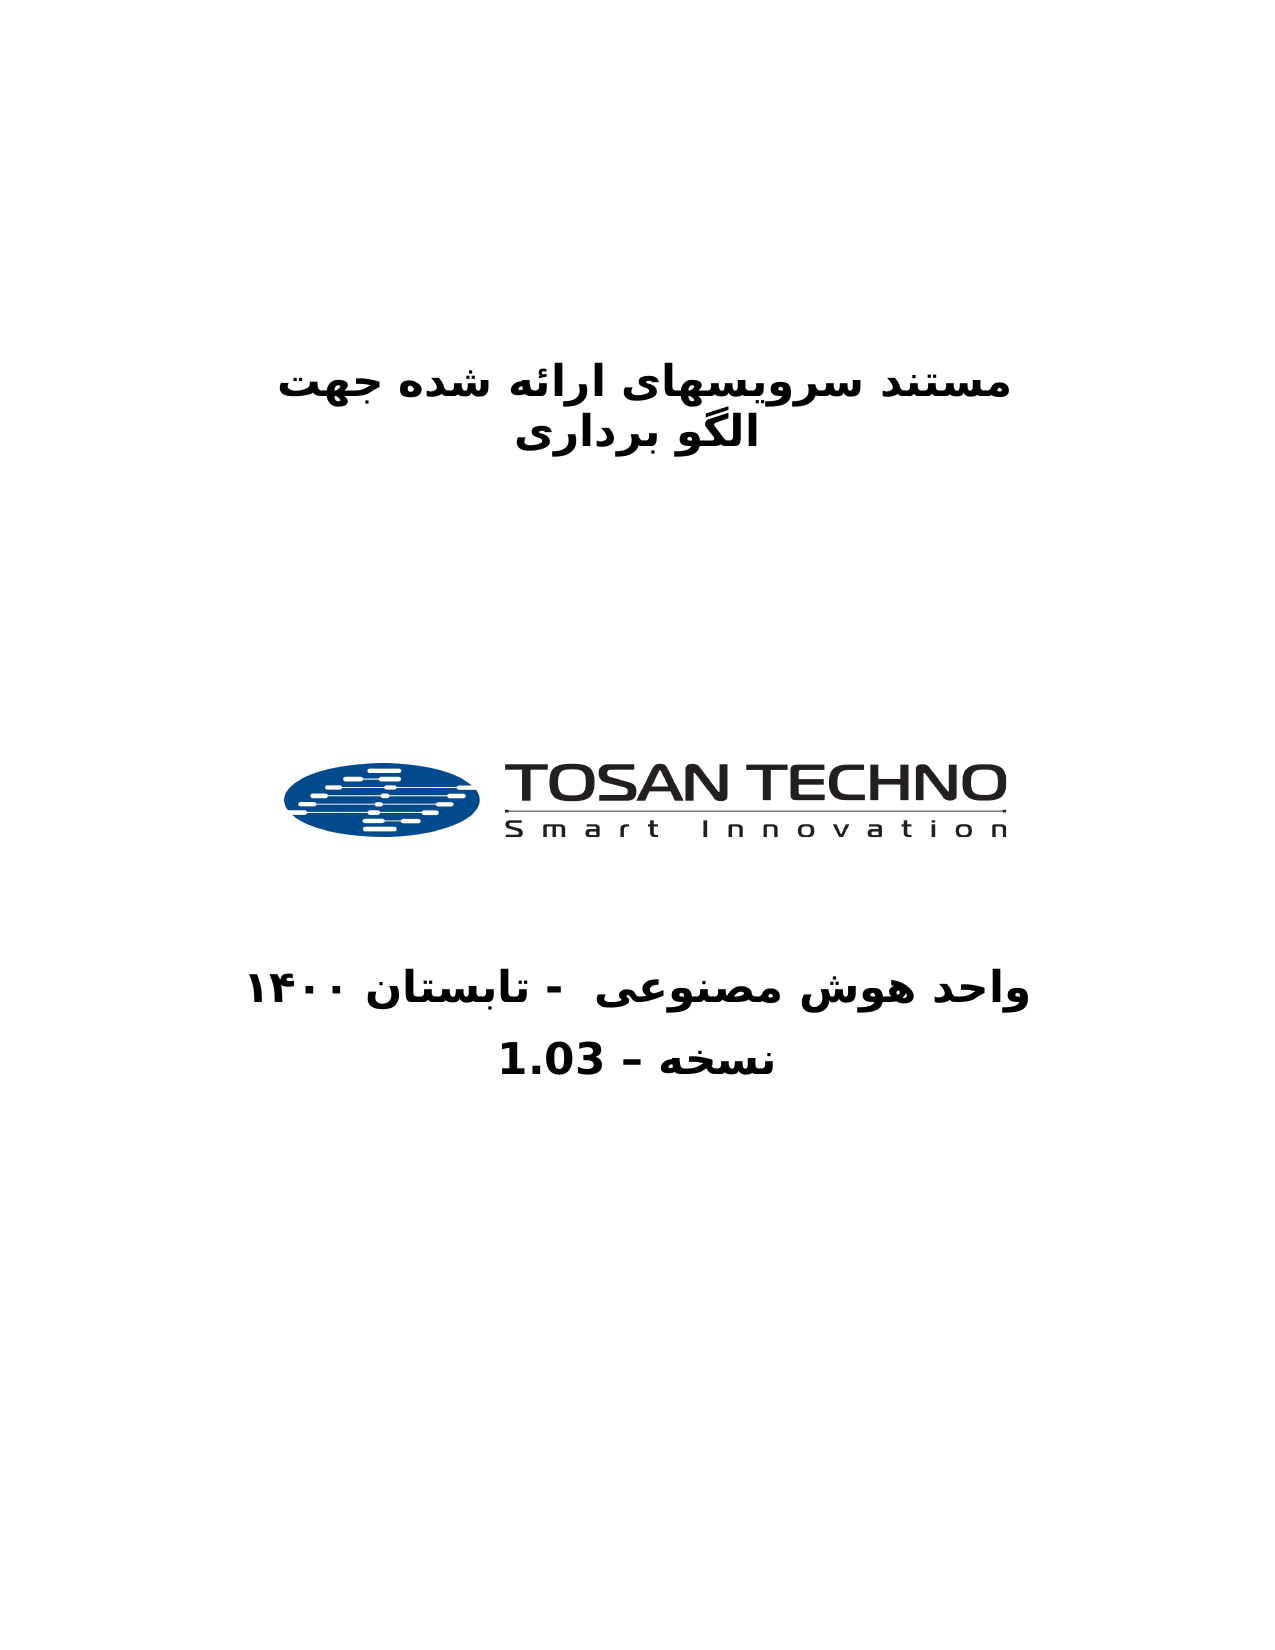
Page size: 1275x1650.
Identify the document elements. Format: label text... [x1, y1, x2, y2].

text نسخه – 1.03 [118, 1034, 1157, 1085]
text واحد هوش مصنوعی - تابستان ۱۴۰۰ [118, 961, 1157, 1034]
text مستند سرویسهای ارائه شده جهت الگو برداری [118, 355, 1157, 457]
picture [244, 697, 1031, 897]
